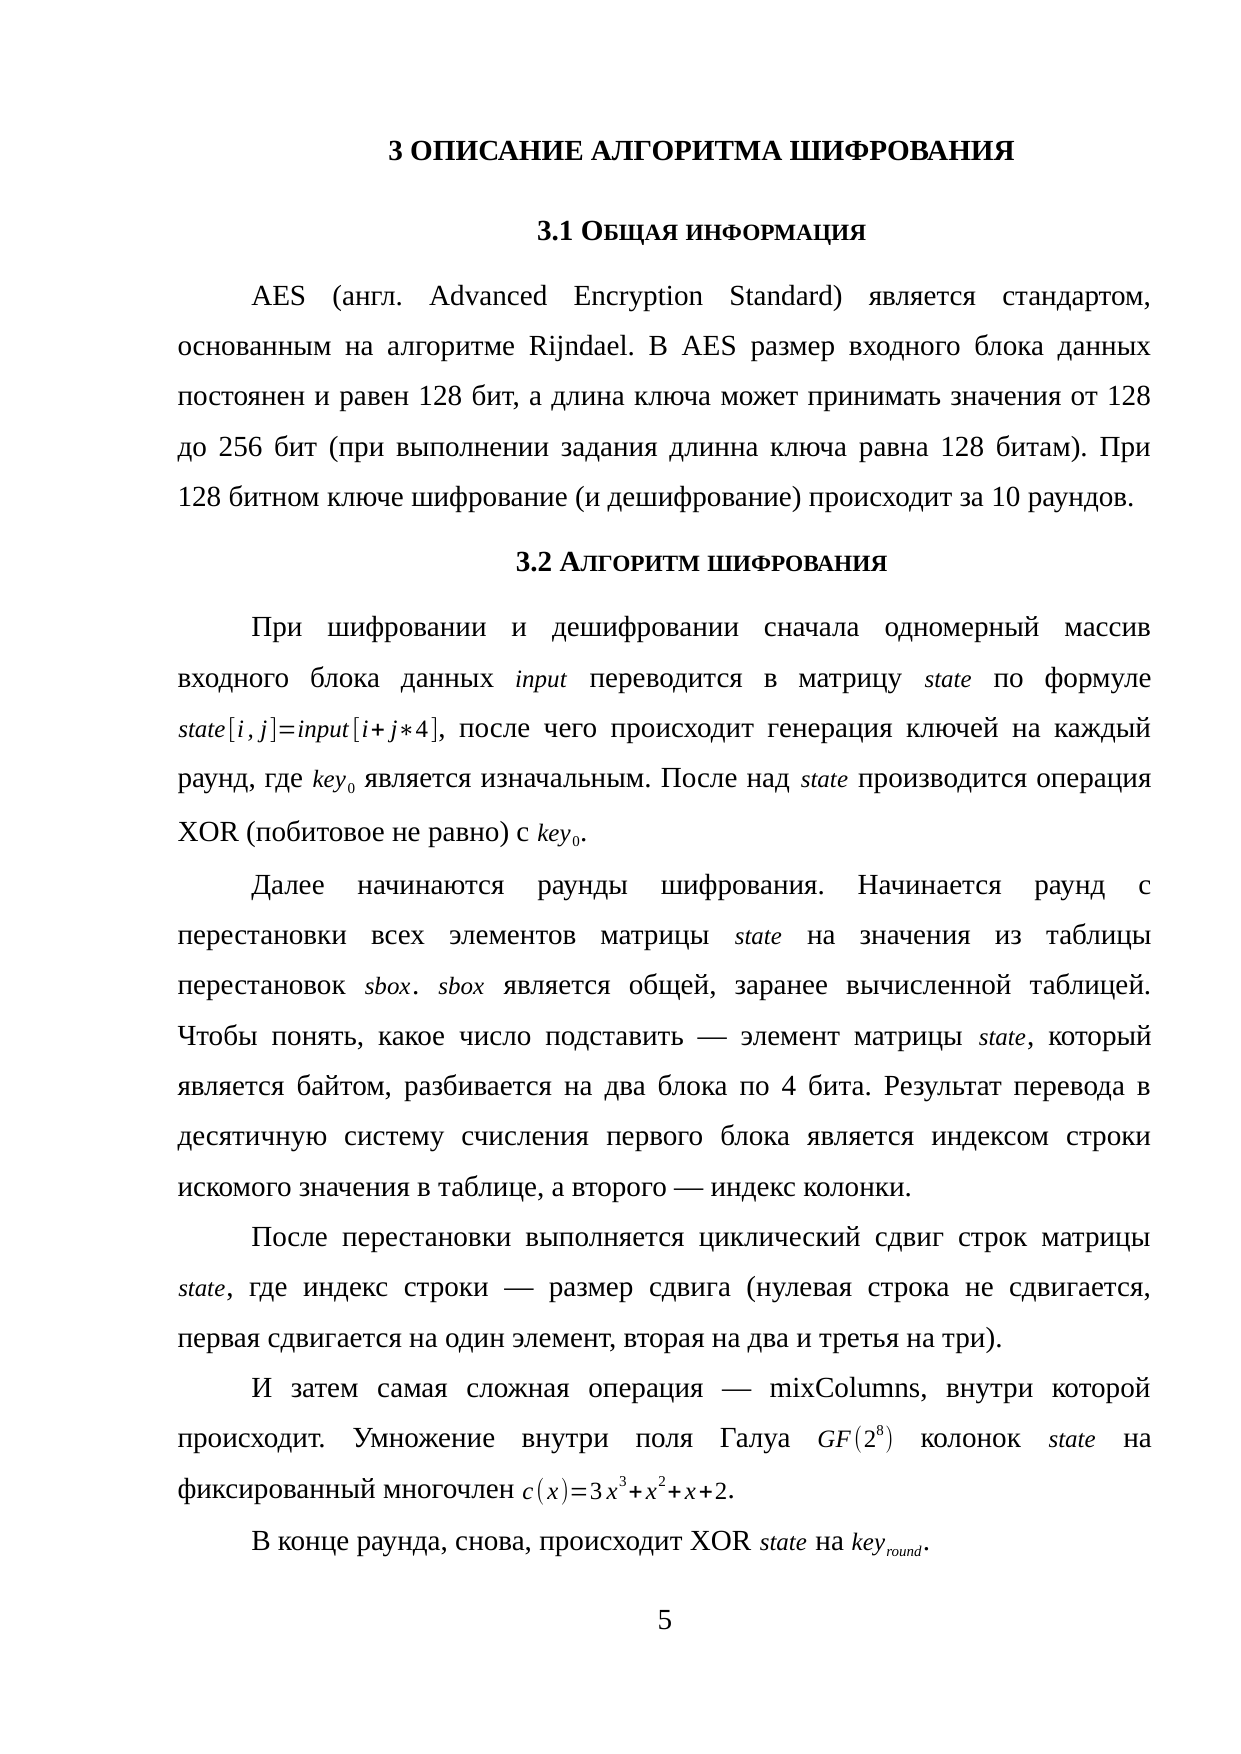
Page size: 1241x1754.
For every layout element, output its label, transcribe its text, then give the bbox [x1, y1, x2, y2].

text После перестановки выполняется циклический сдвиг строк матрицы , где индекс строки — размер сдвига (нулевая строка не сдвигается, первая сдвигается на один элемент, вторая на два и третья на три). [177, 1219, 1152, 1353]
subtitle Описание алгоритма шифрования [251, 133, 1152, 166]
text И затем самая сложная операция — mixColumns, внутри которой происходит. Умножение внутри поля Галуа колонок на фиксированный многочлен . [177, 1370, 1152, 1506]
text В конце раунда, снова, происходит XOR на . [177, 1523, 1152, 1559]
text AES (англ. Advanced Encryption Standard) является стандартом, основанным на алгоритме Rijndael. В AES размер входного блока данных постоянен и равен 128 бит, а длина ключа может принимать значения от 128 до 256 бит (при выполнении задания длинна ключа равна 128 битам). При 128 битном ключе шифрование (и дешифрование) происходит за 10 раундов. [177, 278, 1152, 513]
text Далее начинаются раунды шифрования. Начинается раунд с перестановки всех элементов матрицы на значения из таблицы перестановок . является общей, заранее вычисленной таблицей. Чтобы понять, какое число подставить — элемент матрицы , который является байтом, разбивается на два блока по 4 бита. Результат перевода в десятичную систему счисления первого блока является индексом строки искомого значения в таблице, а второго — индекс колонки. [177, 867, 1152, 1202]
subtitle Алгоритм шифрования [251, 544, 1152, 578]
subtitle Общая информация [251, 213, 1152, 246]
text При шифровании и дешифровании сначала одномерный массив входного блока данных переводится в матрицу по формуле , после чего происходит генерация ключей на каждый раунд, где является изначальным. После над производится операция XOR (побитовое не равно) с . [177, 609, 1152, 850]
